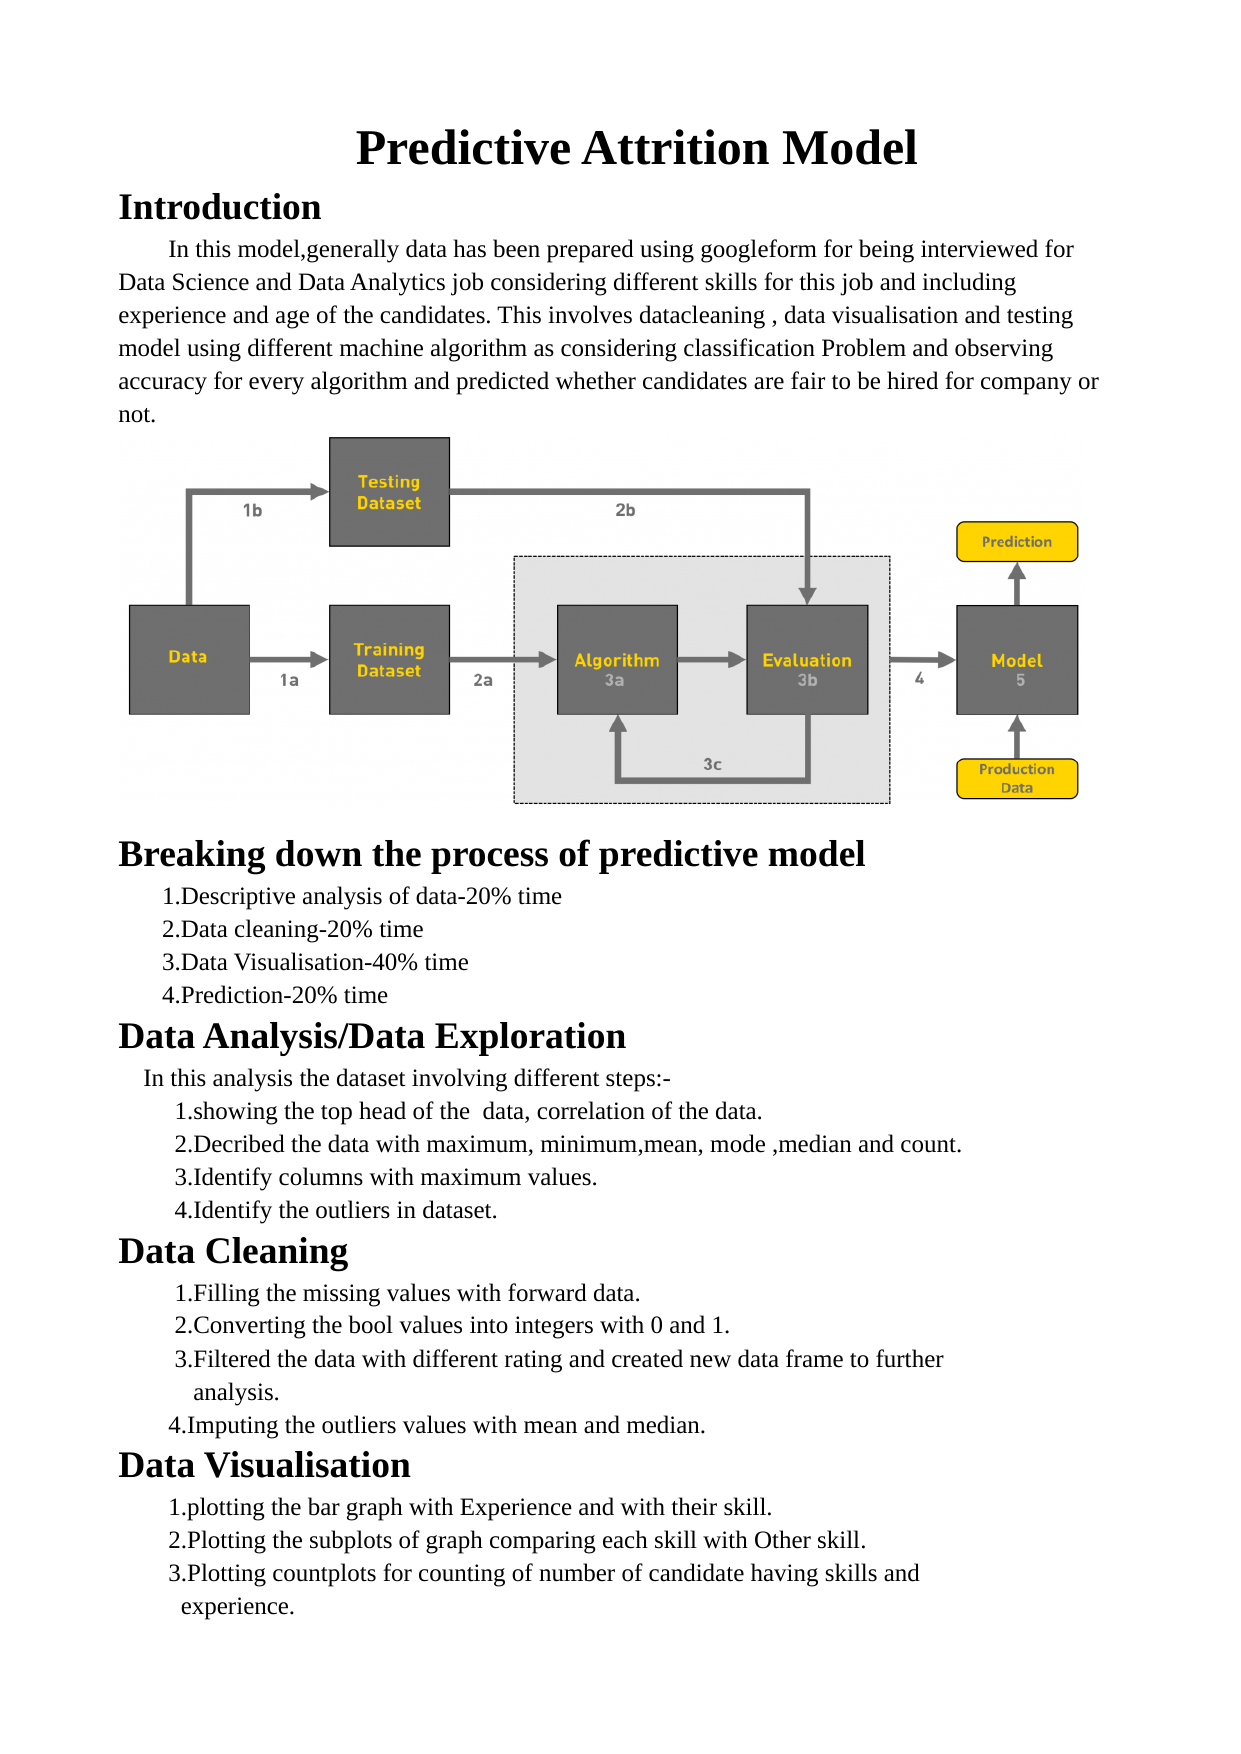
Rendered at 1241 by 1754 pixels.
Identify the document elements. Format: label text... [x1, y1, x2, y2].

text 4.Prediction-20% time [118, 980, 1122, 1009]
text Introduction [118, 184, 1122, 227]
text analysis. [118, 1377, 1122, 1405]
text 4.Identify the outliers in dataset. [118, 1195, 1122, 1224]
text 1.Descriptive analysis of data-20% time [118, 881, 1122, 910]
text 3.Filtered the data with different rating and created new data frame to further [118, 1344, 1122, 1372]
text 3.Data Visualisation-40% time [118, 947, 1122, 976]
text Data Analysis/Data Exploration [118, 1013, 1122, 1056]
text Predictive Attrition Model [118, 118, 1122, 176]
text In this model,generally data has been prepared using googleform for being interviewed for Data Science and Data Analytics job considering different skills for this job and including experience and age of the candidates. This involves datacleaning , data visualisation and testing model using different machine algorithm as considering classification Problem and observing accuracy for every algorithm and predicted whether candidates are fair to be hired for company or not. [118, 234, 1122, 428]
text 1.showing the top head of the data, correlation of the data. [118, 1096, 1122, 1125]
picture [119, 433, 1084, 808]
text 1.Filling the missing values with forward data. [118, 1278, 1122, 1306]
text 2.Converting the bool values into integers with 0 and 1. [118, 1311, 1122, 1339]
text In this analysis the dataset involving different steps:- [118, 1063, 1122, 1092]
text Data Visualisation [118, 1443, 1122, 1486]
text 1.plotting the bar graph with Experience and with their skill. [118, 1492, 1122, 1521]
text 3.Identify columns with maximum values. [118, 1162, 1122, 1191]
text 2.Plotting the subplots of graph comparing each skill with Other skill. [118, 1525, 1122, 1554]
text experience. [118, 1591, 1122, 1620]
text Breaking down the process of predictive model [118, 832, 1122, 875]
text Data Cleaning [118, 1228, 1122, 1271]
text 2.Data cleaning-20% time [118, 914, 1122, 943]
text 2.Decribed the data with maximum, minimum,mean, mode ,median and count. [118, 1129, 1122, 1158]
text 3.Plotting countplots for counting of number of candidate having skills and [118, 1558, 1122, 1587]
text 4.Imputing the outliers values with mean and median. [118, 1410, 1122, 1438]
